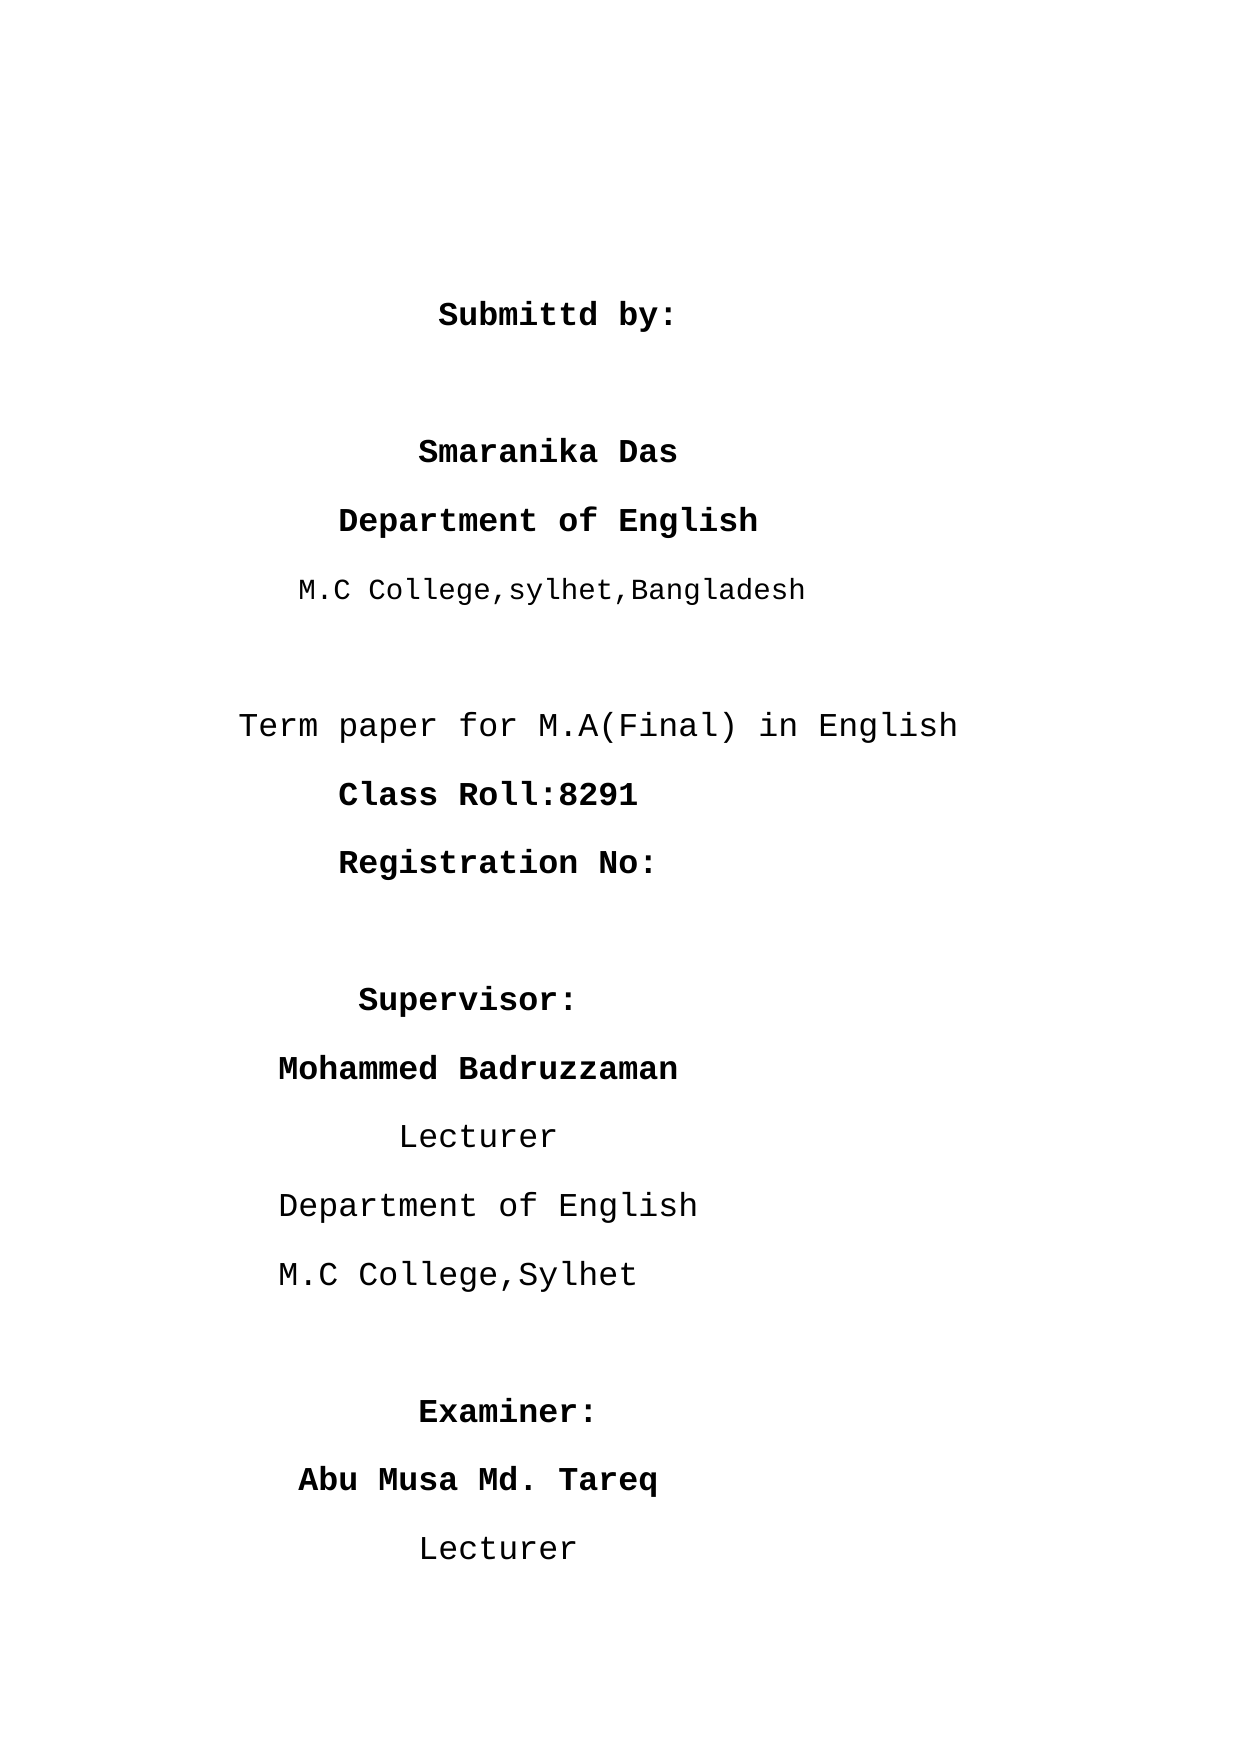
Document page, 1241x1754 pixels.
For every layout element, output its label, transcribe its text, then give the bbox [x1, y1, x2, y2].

text Department of English [118, 503, 1122, 541]
text Class Roll:8291 [118, 777, 1122, 815]
text Smaranika Das [118, 435, 1122, 473]
text Supervisor: [118, 983, 1122, 1021]
text Lecturer [118, 1120, 1122, 1158]
text Examiner: [118, 1394, 1122, 1432]
text M.C College,sylhet,Bangladesh [118, 572, 1122, 610]
text Registration No: [118, 846, 1122, 884]
text Submittd by: [118, 298, 1122, 336]
text M.C College,Sylhet [118, 1257, 1122, 1295]
text Mohammed Badruzzaman [118, 1052, 1122, 1089]
text Lecturer [118, 1531, 1122, 1569]
text Abu Musa Md. Tareq [118, 1463, 1122, 1501]
text Department of English [118, 1189, 1122, 1227]
text Term paper for M.A(Final) in English [118, 709, 1122, 747]
